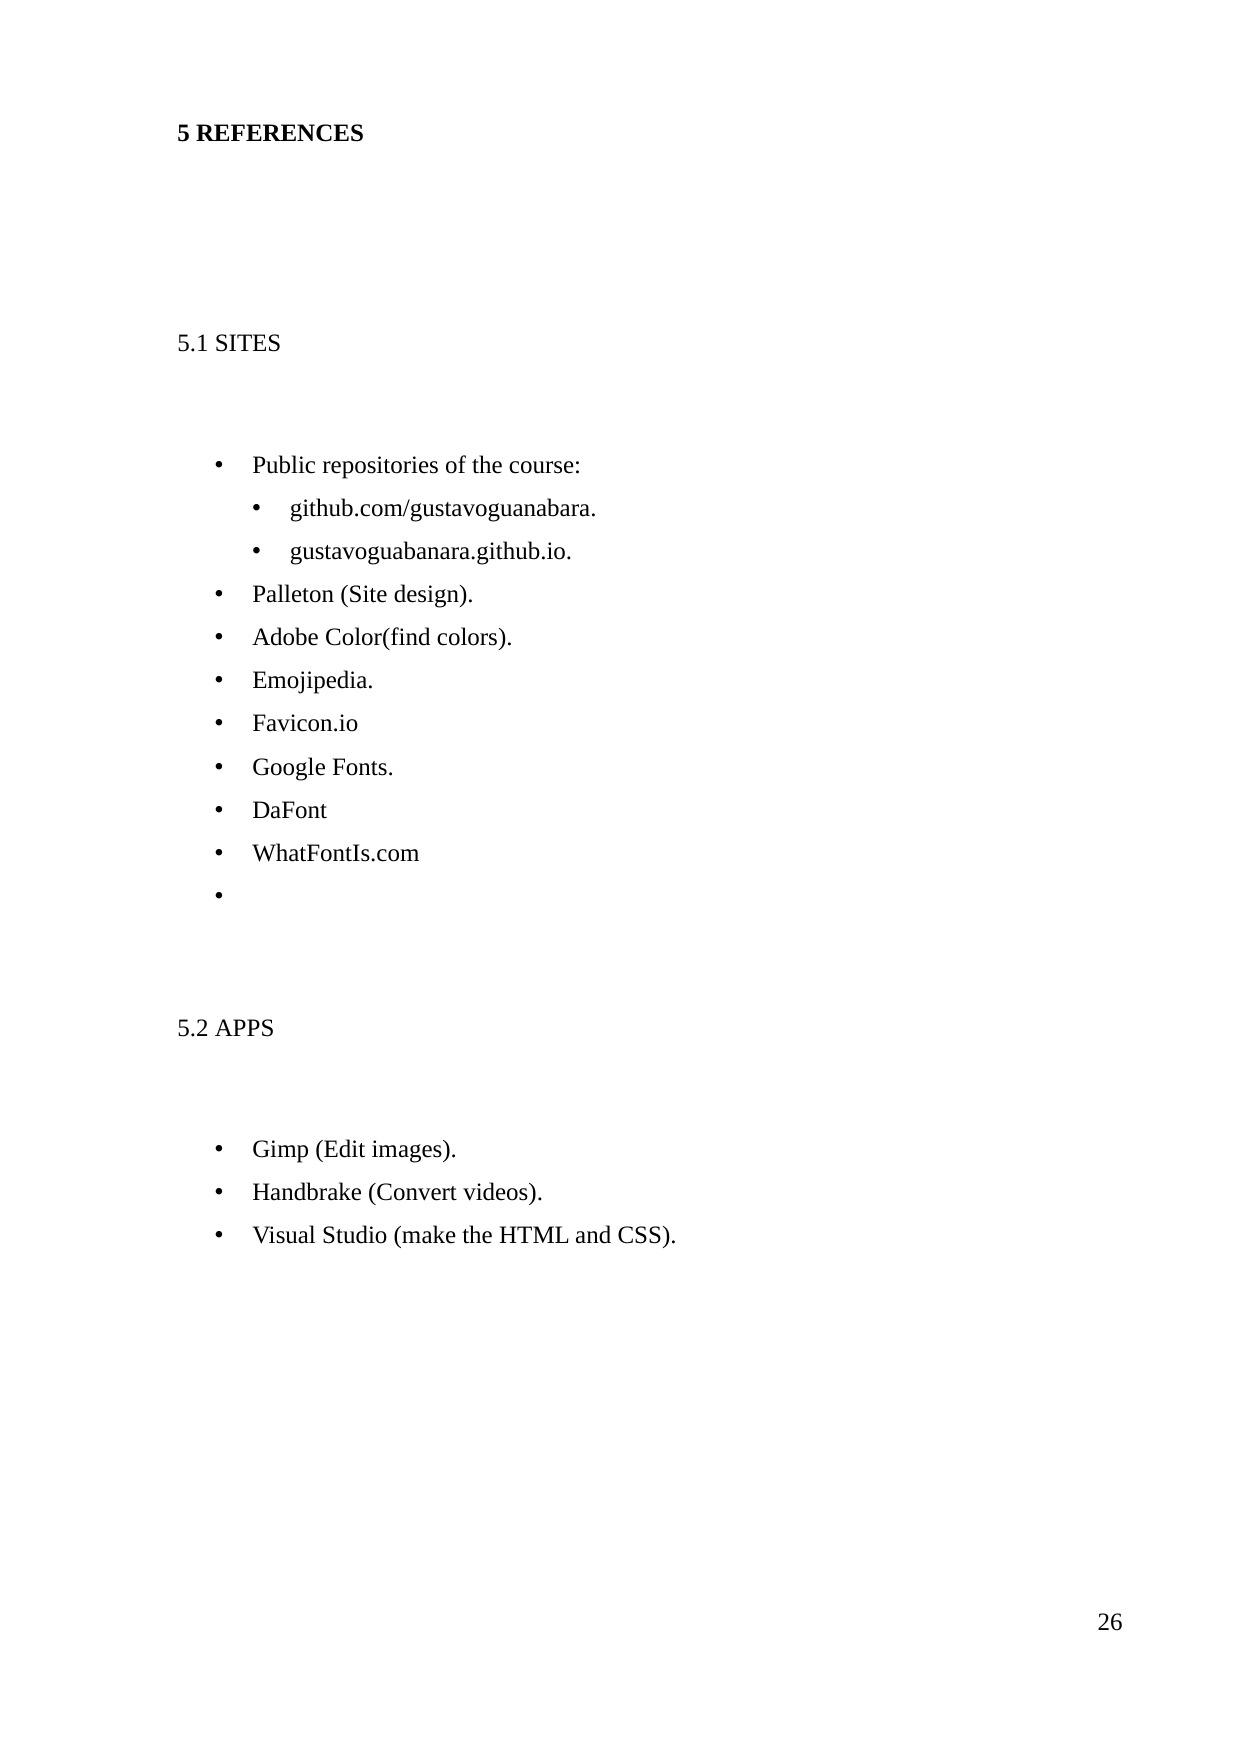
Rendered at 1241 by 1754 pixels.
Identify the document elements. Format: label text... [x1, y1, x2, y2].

list Visual Studio (make the HTML and CSS). [214, 1221, 1122, 1249]
list github.com/gustavoguanabara. [252, 493, 1122, 522]
list Handbrake (Convert videos). [214, 1177, 1122, 1206]
list Public repositories of the course: [214, 450, 1122, 478]
list Favicon.io [214, 708, 1122, 737]
list Gimp (Edit images). [214, 1134, 1122, 1163]
subtitle Apps [177, 1013, 1122, 1041]
list Palleton (Site design). [214, 579, 1122, 608]
list DaFont [214, 795, 1122, 823]
subtitle References [177, 118, 1122, 147]
list Google Fonts. [214, 752, 1122, 780]
list gustavoguabanara.github.io. [252, 536, 1122, 565]
list Adobe Color(find colors). [214, 622, 1122, 651]
list WhatFontIs.com [214, 838, 1122, 867]
subtitle Sites [177, 328, 1122, 357]
list Emojipedia. [214, 665, 1122, 694]
